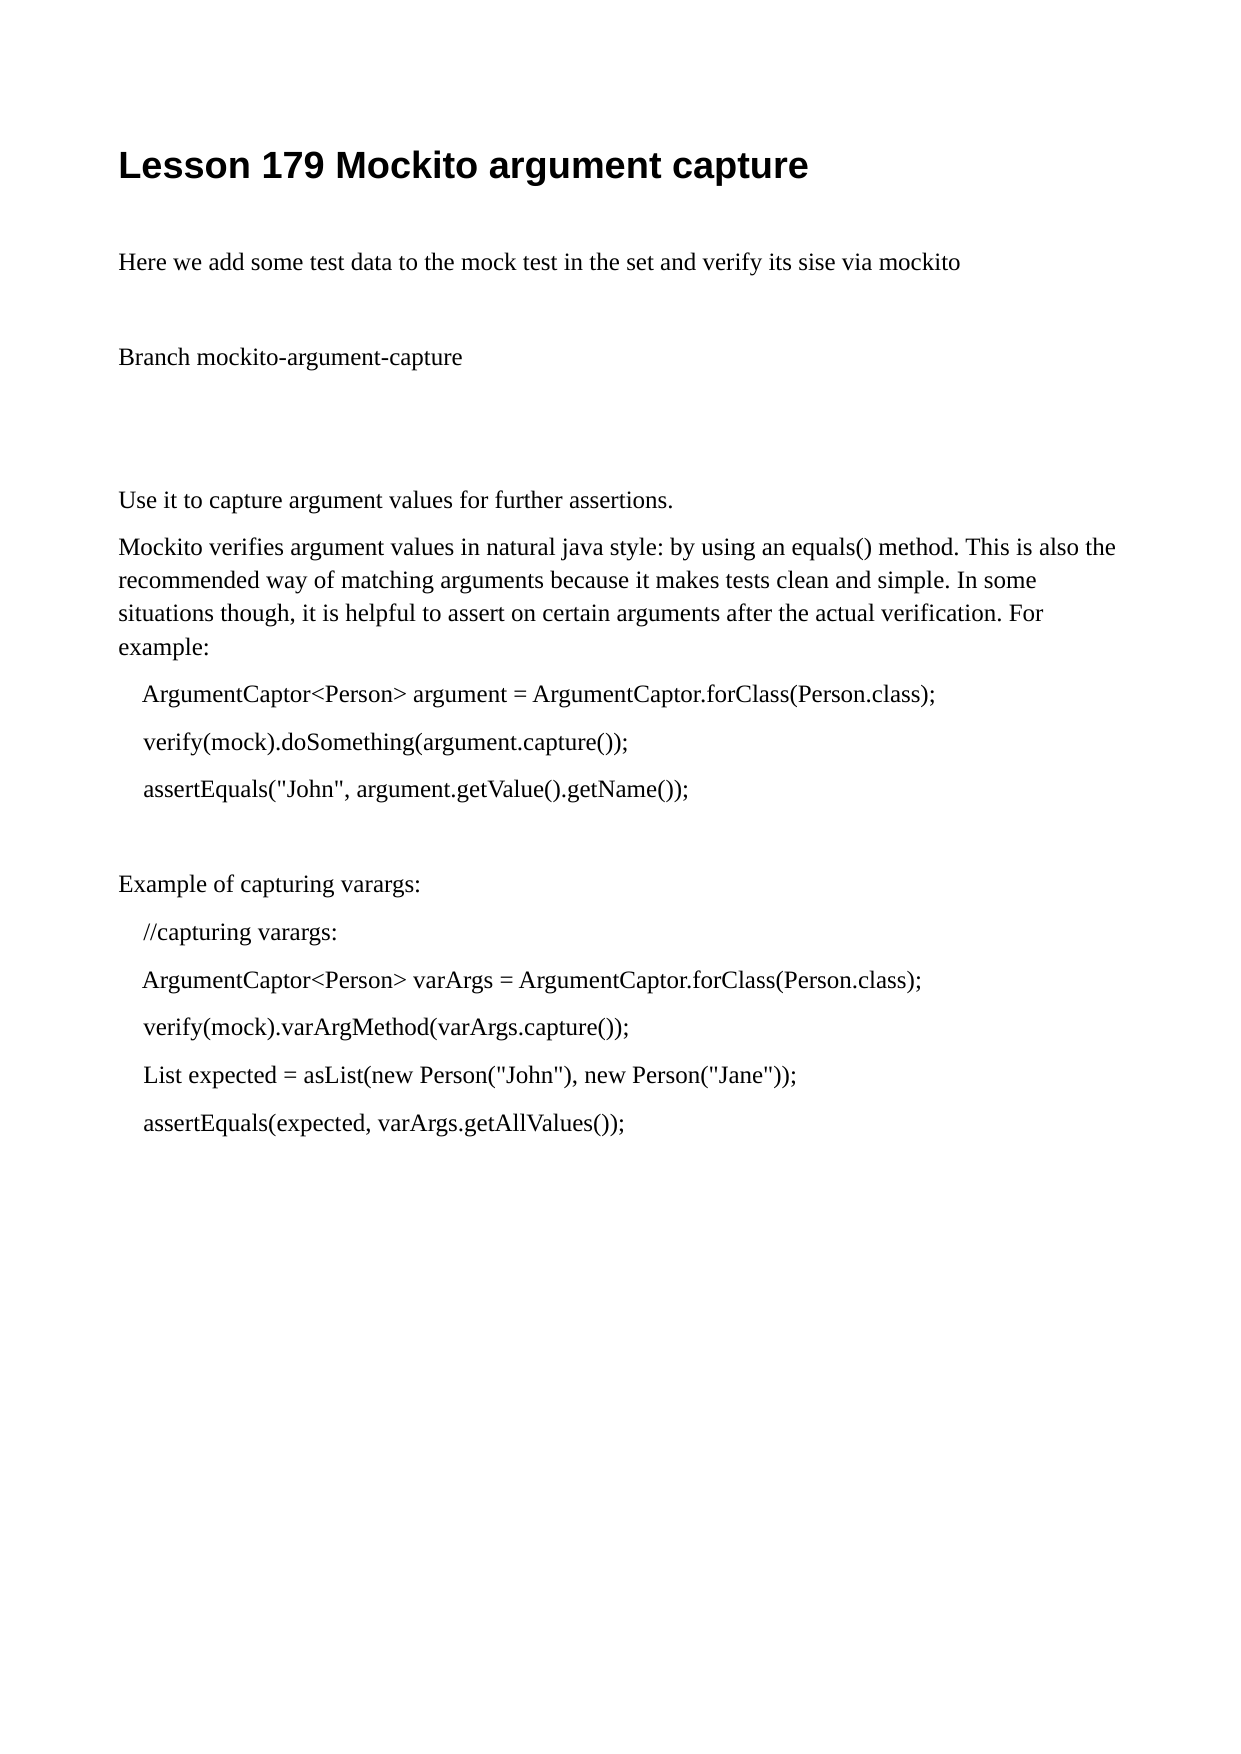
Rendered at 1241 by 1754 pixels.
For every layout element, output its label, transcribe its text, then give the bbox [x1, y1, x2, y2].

text ArgumentCaptor<Person> varArgs = ArgumentCaptor.forClass(Person.class); [118, 965, 1122, 993]
text assertEquals(expected, varArgs.getAllValues()); [118, 1108, 1122, 1136]
text Branch mockito-argument-capture [118, 342, 1122, 371]
text assertEquals("John", argument.getValue().getName()); [118, 774, 1122, 803]
text Example of capturing varargs: [118, 869, 1122, 898]
text Here we add some test data to the mock test in the set and verify its sise via mockito [118, 247, 1122, 276]
subtitle Lesson 179 Mockito argument capture [118, 143, 1122, 187]
text verify(mock).varArgMethod(varArgs.capture()); [118, 1012, 1122, 1041]
text List expected = asList(new Person("John"), new Person("Jane")); [118, 1060, 1122, 1089]
text //capturing varargs: [118, 917, 1122, 946]
text Mockito verifies argument values in natural java style: by using an equals() method. This is also the recommended way of matching arguments because it makes tests clean and simple. In some situations though, it is helpful to assert on certain arguments after the actual verification. For example: [118, 532, 1122, 660]
text ArgumentCaptor<Person> argument = ArgumentCaptor.forClass(Person.class); [118, 679, 1122, 708]
text verify(mock).doSomething(argument.capture()); [118, 727, 1122, 756]
text Use it to capture argument values for further assertions. [118, 485, 1122, 514]
